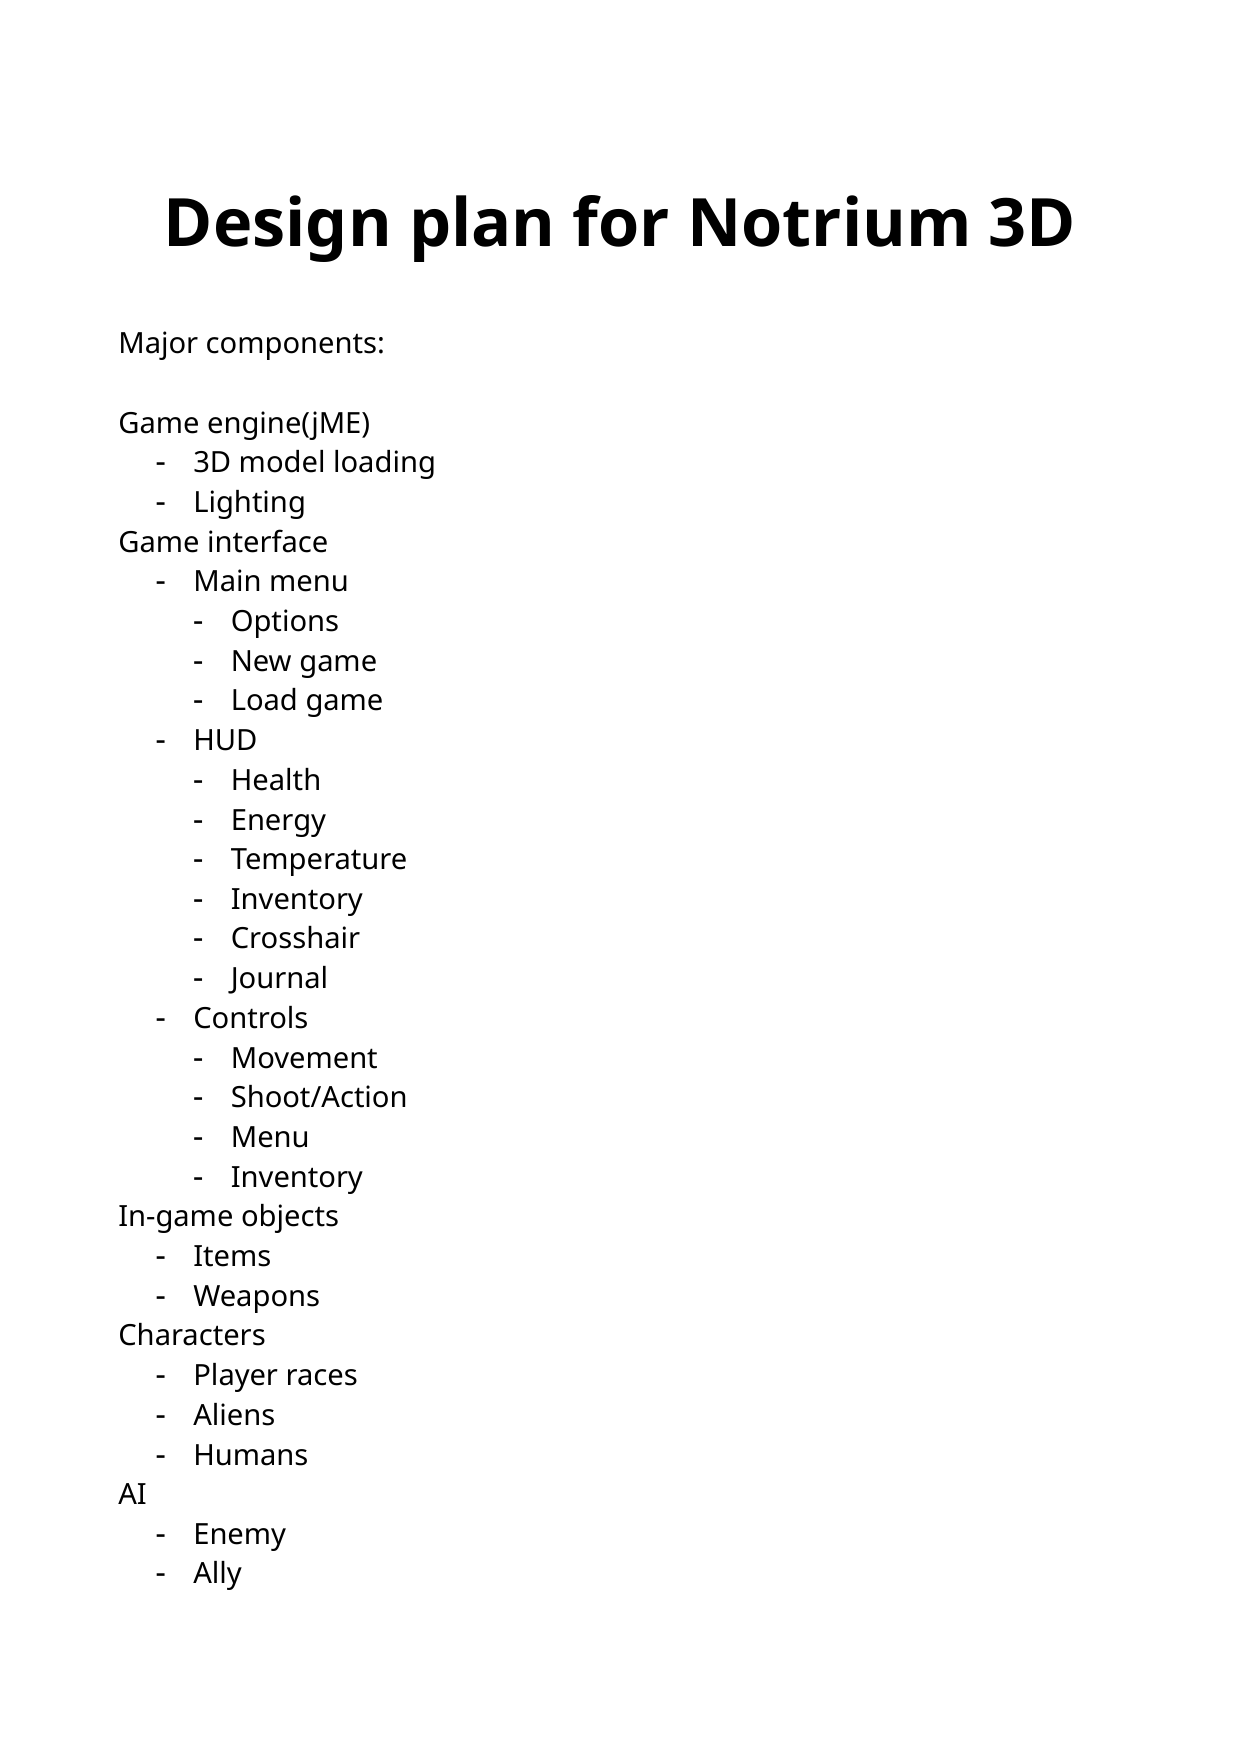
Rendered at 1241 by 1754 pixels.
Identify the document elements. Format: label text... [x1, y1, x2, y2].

list Load game [193, 680, 1122, 719]
list Menu [193, 1116, 1122, 1156]
list Options [193, 600, 1122, 640]
list Movement [193, 1037, 1122, 1077]
list 3D model loading [156, 442, 1122, 481]
list Items [156, 1235, 1122, 1275]
list Inventory [193, 1156, 1122, 1196]
list Player races [156, 1354, 1122, 1394]
text Game interface [118, 521, 1122, 561]
list Temperature [193, 838, 1122, 878]
list Health [193, 759, 1122, 799]
list Crosshair [193, 918, 1122, 957]
text Game engine(jME) [118, 402, 1122, 442]
text Characters [118, 1315, 1122, 1354]
list Inventory [193, 878, 1122, 918]
list Ally [156, 1553, 1122, 1592]
list New game [193, 640, 1122, 680]
list Aliens [156, 1394, 1122, 1434]
list Energy [193, 799, 1122, 838]
list Humans [156, 1434, 1122, 1473]
text AI [118, 1473, 1122, 1513]
list Journal [193, 957, 1122, 997]
list Controls [156, 997, 1122, 1037]
text In-game objects [118, 1196, 1122, 1235]
text Design plan for Notrium 3D [118, 175, 1122, 266]
list HUD [156, 719, 1122, 759]
text Major components: [118, 322, 1122, 362]
list Lighting [156, 481, 1122, 521]
list Enemy [156, 1513, 1122, 1553]
list Shoot/Action [193, 1077, 1122, 1116]
list Weapons [156, 1275, 1122, 1315]
list Main menu [156, 561, 1122, 600]
